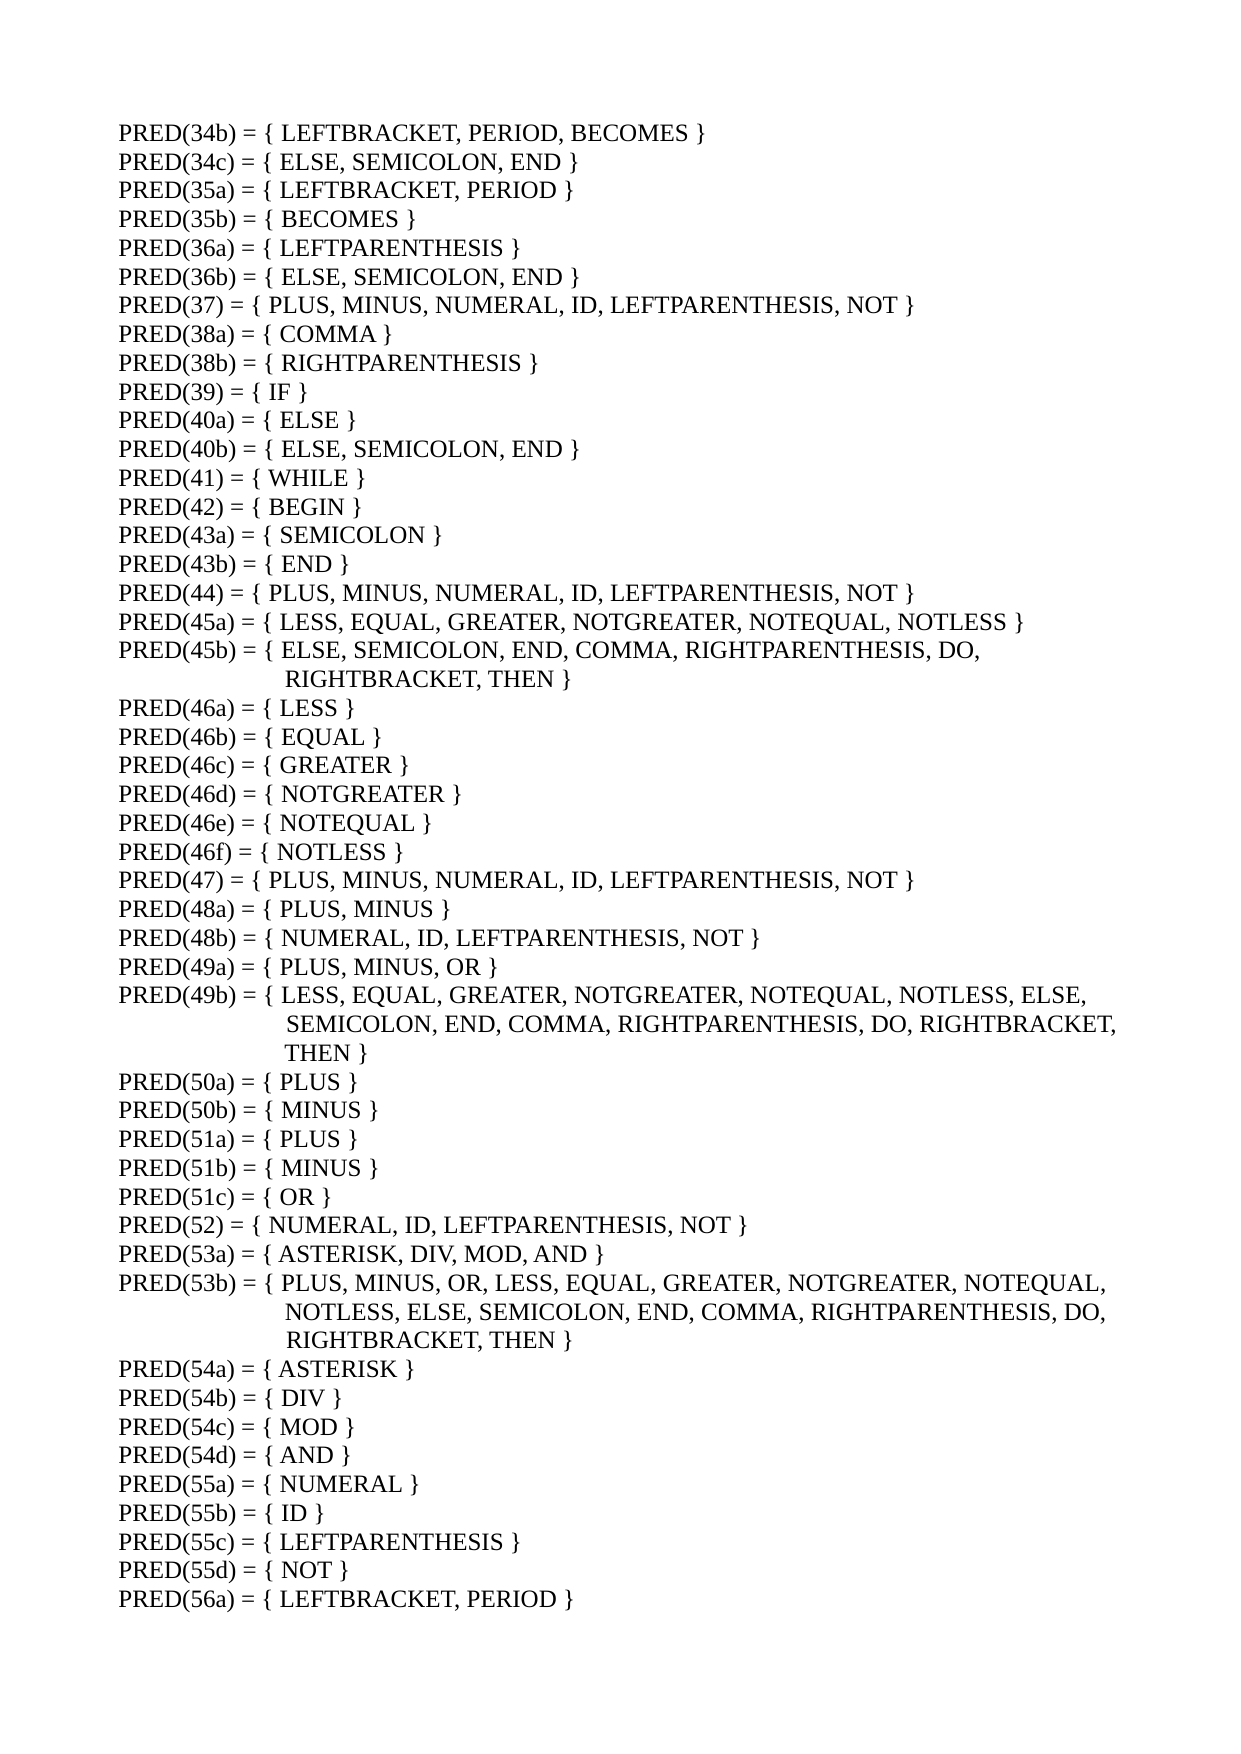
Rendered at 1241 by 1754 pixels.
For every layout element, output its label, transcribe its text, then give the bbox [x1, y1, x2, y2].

text PRED(46b) = { EQUAL } [118, 722, 1122, 751]
text PRED(45a) = { LESS, EQUAL, GREATER, NOTGREATER, NOTEQUAL, NOTLESS } [118, 607, 1122, 636]
text PRED(44) = { PLUS, MINUS, NUMERAL, ID, LEFTPARENTHESIS, NOT } [118, 578, 1122, 607]
text PRED(54b) = { DIV } [118, 1383, 1122, 1412]
text PRED(36b) = { ELSE, SEMICOLON, END } [118, 262, 1122, 291]
text PRED(46e) = { NOTEQUAL } [118, 808, 1122, 837]
text PRED(55d) = { NOT } [118, 1556, 1122, 1584]
text PRED(46a) = { LESS } [118, 693, 1122, 722]
text PRED(37) = { PLUS, MINUS, NUMERAL, ID, LEFTPARENTHESIS, NOT } [118, 291, 1122, 319]
text PRED(54c) = { MOD } [118, 1412, 1122, 1441]
text PRED(34c) = { ELSE, SEMICOLON, END } [118, 147, 1122, 176]
text PRED(54a) = { ASTERISK } [118, 1354, 1122, 1383]
text PRED(41) = { WHILE } [118, 463, 1122, 492]
text PRED(50b) = { MINUS } [118, 1096, 1122, 1124]
text PRED(38a) = { COMMA } [118, 319, 1122, 348]
text PRED(52) = { NUMERAL, ID, LEFTPARENTHESIS, NOT } [118, 1211, 1122, 1239]
text PRED(45b) = { ELSE, SEMICOLON, END, COMMA, RIGHTPARENTHESIS, DO, RIGHTBRACKET, THEN } [118, 636, 1122, 693]
text PRED(35b) = { BECOMES } [118, 204, 1122, 233]
text PRED(48a) = { PLUS, MINUS } [118, 894, 1122, 923]
text PRED(55b) = { ID } [118, 1498, 1122, 1527]
text PRED(51a) = { PLUS } [118, 1124, 1122, 1153]
text PRED(38b) = { RIGHTPARENTHESIS } [118, 348, 1122, 377]
text PRED(40b) = { ELSE, SEMICOLON, END } [118, 434, 1122, 463]
text PRED(39) = { IF } [118, 377, 1122, 406]
text PRED(55a) = { NUMERAL } [118, 1469, 1122, 1498]
text PRED(51c) = { OR } [118, 1182, 1122, 1211]
text PRED(46f) = { NOTLESS } [118, 837, 1122, 866]
text PRED(49a) = { PLUS, MINUS, OR } [118, 952, 1122, 981]
text PRED(55c) = { LEFTPARENTHESIS } [118, 1527, 1122, 1556]
text PRED(36a) = { LEFTPARENTHESIS } [118, 233, 1122, 262]
text PRED(35a) = { LEFTBRACKET, PERIOD } [118, 176, 1122, 204]
text PRED(34b) = { LEFTBRACKET, PERIOD, BECOMES } [118, 118, 1122, 147]
text PRED(43b) = { END } [118, 549, 1122, 578]
text PRED(46c) = { GREATER } [118, 751, 1122, 779]
text PRED(46d) = { NOTGREATER } [118, 779, 1122, 808]
text PRED(54d) = { AND } [118, 1441, 1122, 1469]
text PRED(56a) = { LEFTBRACKET, PERIOD } [118, 1584, 1122, 1613]
text PRED(43a) = { SEMICOLON } [118, 521, 1122, 549]
text PRED(48b) = { NUMERAL, ID, LEFTPARENTHESIS, NOT } [118, 923, 1122, 952]
text PRED(51b) = { MINUS } [118, 1153, 1122, 1182]
text PRED(47) = { PLUS, MINUS, NUMERAL, ID, LEFTPARENTHESIS, NOT } [118, 866, 1122, 894]
text PRED(50a) = { PLUS } [118, 1067, 1122, 1096]
text PRED(42) = { BEGIN } [118, 492, 1122, 521]
text PRED(53a) = { ASTERISK, DIV, MOD, AND } [118, 1239, 1122, 1268]
text PRED(40a) = { ELSE } [118, 406, 1122, 434]
text PRED(53b) = { PLUS, MINUS, OR, LESS, EQUAL, GREATER, NOTGREATER, NOTEQUAL, NOTLESS, ELSE, SEMICOLON, END, COMMA, RIGHTPARENTHESIS, DO, RIGHTBRACKET, THEN } [118, 1268, 1122, 1354]
text PRED(49b) = { LESS, EQUAL, GREATER, NOTGREATER, NOTEQUAL, NOTLESS, ELSE, SEMICOLON, END, COMMA, RIGHTPARENTHESIS, DO, RIGHTBRACKET, THEN } [118, 981, 1122, 1067]
